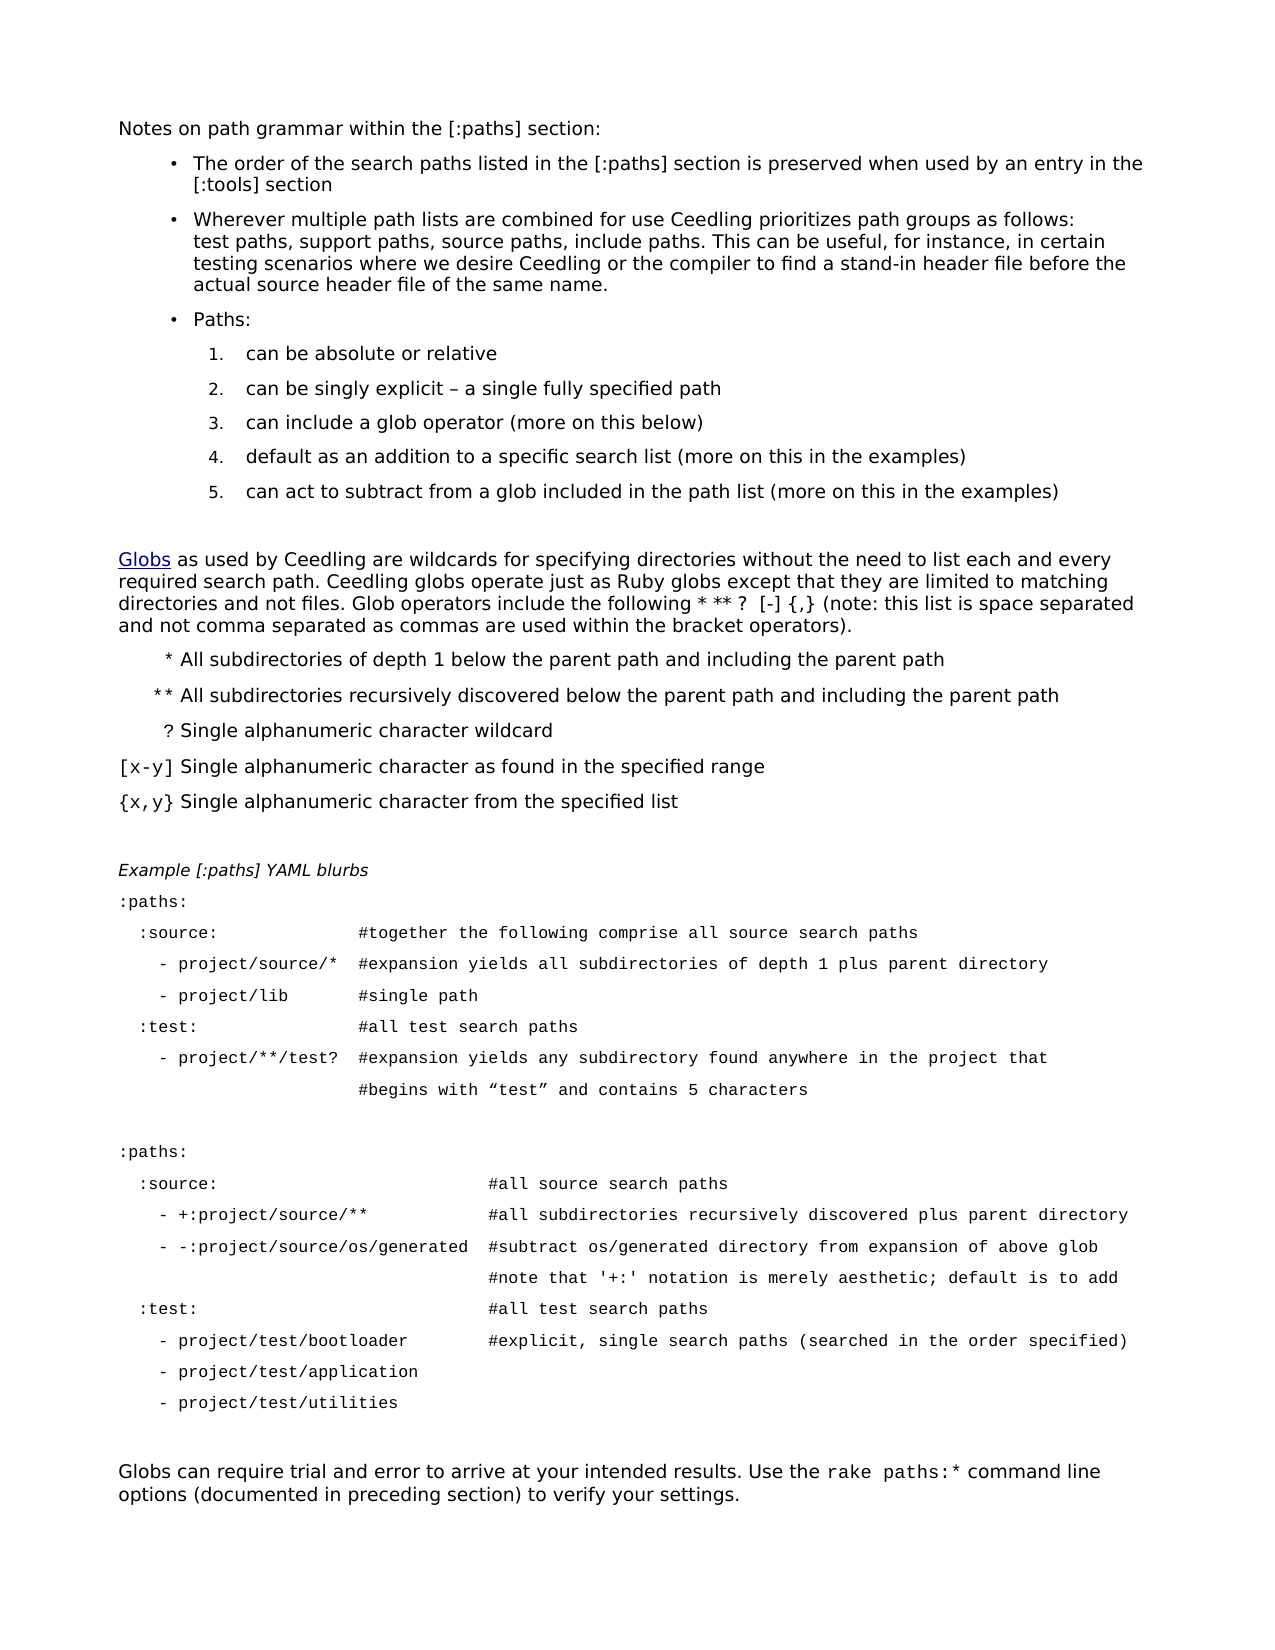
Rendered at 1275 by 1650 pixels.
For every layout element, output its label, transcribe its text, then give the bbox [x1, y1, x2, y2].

text ** All subdirectories recursively discovered below the parent path and including the parent path [118, 685, 1157, 708]
text Globs as used by Ceedling are wildcards for specifying directories without the need to list each and every required search path. Ceedling globs operate just as Ruby globs except that they are limited to matching directories and not files. Glob operators include the following * ** ? [-] {,} (note: this list is space separated and not comma separated as commas are used within the bracket operators). [118, 549, 1157, 637]
text :source: #together the following comprise all source search paths [118, 924, 1157, 943]
list The order of the search paths listed in the [:paths] section is preserved when used by an entry in the [:tools] section [171, 152, 1157, 196]
text :source: #all source search paths [118, 1175, 1157, 1194]
text ? Single alphanumeric character wildcard [118, 720, 1157, 743]
list can include a glob operator (more on this below) [208, 412, 1157, 434]
text - project/test/utilities [118, 1395, 1157, 1414]
list Paths: [171, 309, 1157, 331]
text - project/**/test? #expansion yields any subdirectory found anywhere in the project that [118, 1050, 1157, 1069]
list can act to subtract from a glob included in the path list (more on this in the examples) [208, 481, 1157, 502]
text Notes on path grammar within the [:paths] section: [118, 118, 1157, 140]
text [x-y] Single alphanumeric character as found in the specified range [118, 756, 1157, 779]
list Wherever multiple path lists are combined for use Ceedling prioritizes path groups as follows: test paths, support paths, source paths, include paths. This can be useful, for instance, in certain testing scenarios where we desire Ceedling or the compiler to find a stand-in header file before the actual source header file of the same name. [171, 209, 1157, 296]
text #note that '+:' notation is merely aesthetic; default is to add [118, 1269, 1157, 1288]
text - +:project/source/** #all subdirectories recursively discovered plus parent directory [118, 1207, 1157, 1226]
text :test: #all test search paths [118, 1301, 1157, 1320]
list default as an addition to a specific search list (more on this in the examples) [208, 446, 1157, 468]
text #begins with “test” and contains 5 characters [118, 1081, 1157, 1100]
text - project/source/* #expansion yields all subdirectories of depth 1 plus parent directory [118, 956, 1157, 975]
text * All subdirectories of depth 1 below the parent path and including the parent path [118, 649, 1157, 672]
text :paths: [118, 893, 1157, 912]
list can be singly explicit – a single fully specified path [208, 377, 1157, 399]
list can be absolute or relative [208, 343, 1157, 365]
text :test: #all test search paths [118, 1019, 1157, 1037]
text - project/test/bootloader #explicit, single search paths (searched in the order specified) [118, 1332, 1157, 1351]
text - project/lib #single path [118, 987, 1157, 1006]
text :paths: [118, 1144, 1157, 1163]
text {x,y} Single alphanumeric character from the specified list [118, 791, 1157, 814]
text Globs can require trial and error to arrive at your intended results. Use the rake paths:* command line options (documented in preceding section) to verify your settings. [118, 1461, 1157, 1506]
text - project/test/application [118, 1363, 1157, 1382]
text Example [:paths] YAML blurbs [118, 861, 1157, 881]
text - -:project/source/os/generated #subtract os/generated directory from expansion of above glob [118, 1238, 1157, 1257]
